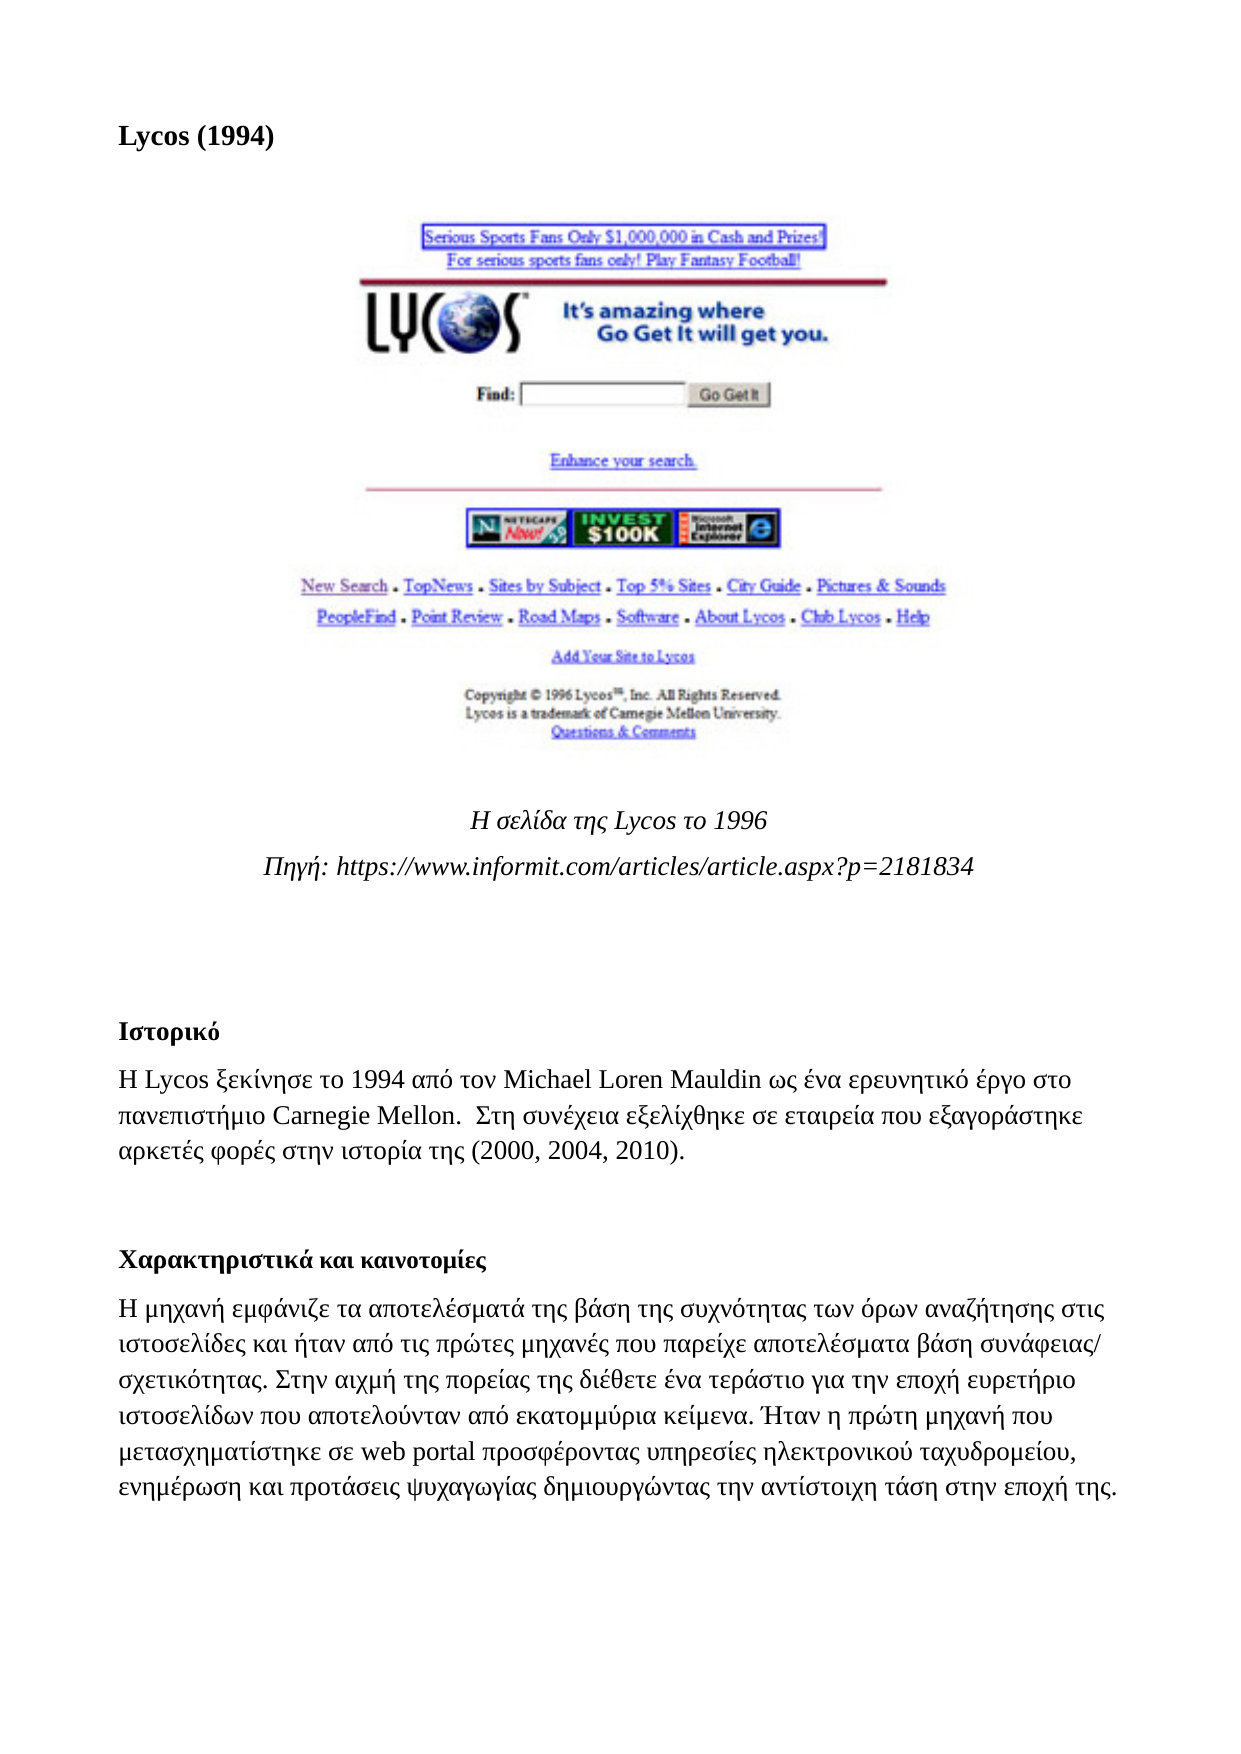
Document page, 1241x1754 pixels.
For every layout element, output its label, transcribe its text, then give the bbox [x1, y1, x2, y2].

subtitle Lycos (1994) [118, 118, 1122, 152]
subtitle Χαρακτηριστικά και καινοτομίες [118, 1243, 1122, 1274]
subtitle Ιστορικό [118, 1015, 1122, 1046]
text Η σελίδα της Lycos το 1996 [118, 804, 1122, 836]
text H Lycos ξεκίνησε το 1994 από τον Michael Loren Mauldin ως ένα ερευνητικό έργο στο πανεπιστήμιο Carnegie Mellon. Στη συνέχεια εξελίχθηκε σε εταιρεία που εξαγοράστηκε αρκετές φορές στην ιστορία της (2000, 2004, 2010). [118, 1063, 1122, 1166]
picture [190, 215, 1051, 759]
text Πηγή: https://www.informit.com/articles/article.aspx?p=2181834 [118, 850, 1122, 881]
text H μηχανή εμφάνιζε τα αποτελέσματά της βάση της συχνότητας των όρων αναζήτησης στις ιστοσελίδες και ήταν από τις πρώτες μηχανές που παρείχε αποτελέσματα βάση συνάφειας/ σχετικότητας. Στην αιχμή της πορείας της διέθετε ένα τεράστιο για την εποχή ευρετήριο ιστοσελίδων που αποτελούνταν από εκατομμύρια κείμενα. Ήταν η πρώτη μηχανή που μετασχηματίστηκε σε web portal προσφέροντας υπηρεσίες ηλεκτρονικού ταχυδρομείου, ενημέρωση και προτάσεις ψυχαγωγίας δημιουργώντας την αντίστοιχη τάση στην εποχή της. [118, 1292, 1122, 1501]
